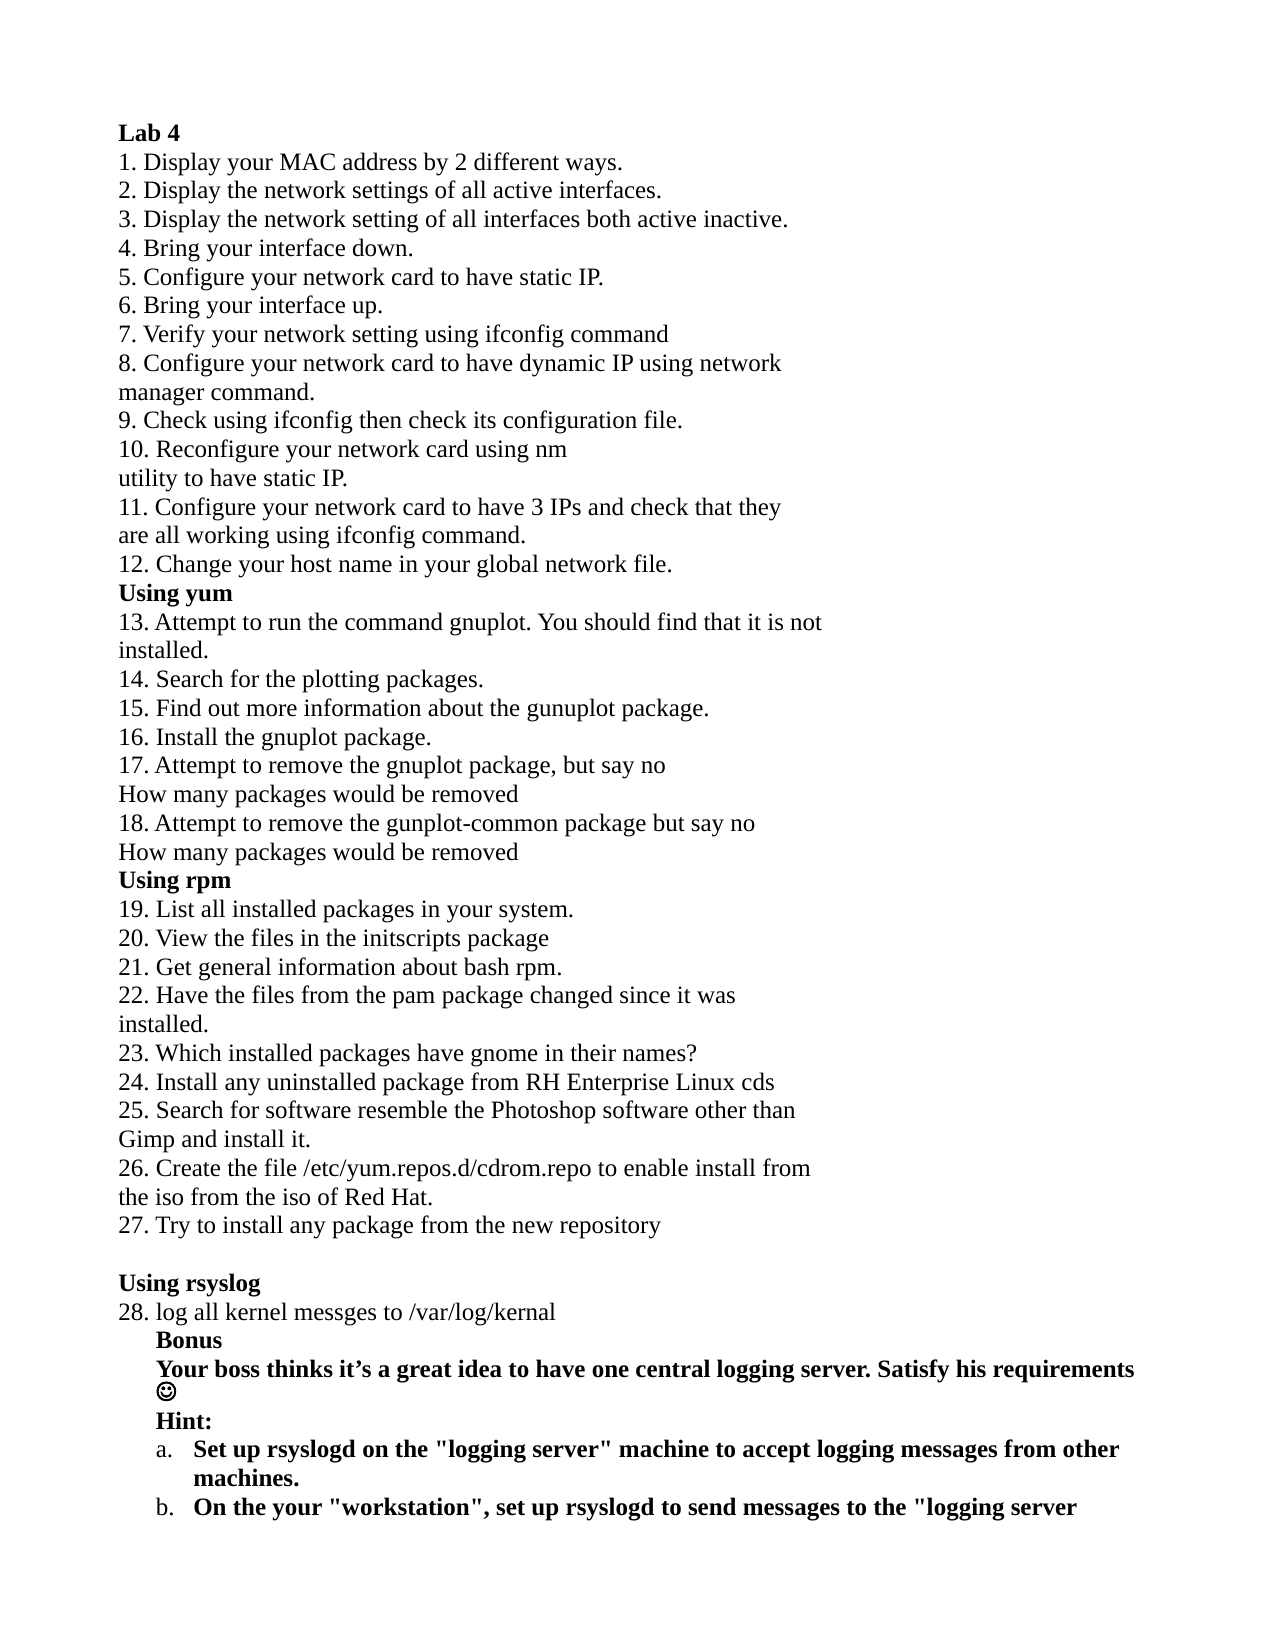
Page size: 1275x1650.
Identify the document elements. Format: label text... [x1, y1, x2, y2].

text 18. Attempt to remove the gunplot-common package but say no [118, 808, 1157, 837]
text 14. Search for the plotting packages. [118, 664, 1157, 693]
text 24. Install any uninstalled package from RH Enterprise Linux cds [118, 1067, 1157, 1096]
text 27. Try to install any package from the new repository [118, 1211, 1157, 1239]
text utility to have static IP. [118, 463, 1157, 492]
text manager command. [118, 377, 1157, 406]
text 5. Configure your network card to have static IP. [118, 262, 1157, 291]
text How many packages would be removed [118, 779, 1157, 808]
text 1. Display your MAC address by 2 different ways. [118, 147, 1157, 176]
text 19. List all installed packages in your system. [118, 894, 1157, 923]
text 17. Attempt to remove the gnuplot package, but say no [118, 751, 1157, 779]
text 12. Change your host name in your global network file. [118, 549, 1157, 578]
list Set up rsyslogd on the "logging server" machine to accept logging messages from other machines. [156, 1434, 1157, 1492]
text How many packages would be removed [118, 837, 1157, 866]
text 26. Create the file /etc/yum.repos.d/cdrom.repo to enable install from [118, 1153, 1157, 1182]
text 13. Attempt to run the command gnuplot. You should find that it is not [118, 607, 1157, 636]
text 20. View the files in the initscripts package [118, 923, 1157, 952]
text 15. Find out more information about the gunuplot package. [118, 693, 1157, 722]
text 11. Configure your network card to have 3 IPs and check that they [118, 492, 1157, 521]
text the iso from the iso of Red Hat. [118, 1182, 1157, 1211]
text 9. Check using ifconfig then check its configuration file. [118, 406, 1157, 434]
text Using rpm [118, 866, 1157, 894]
text Bonus [156, 1326, 1157, 1354]
text Lab 4 [118, 118, 1157, 147]
text 3. Display the network setting of all interfaces both active inactive. [118, 204, 1157, 233]
text Using yum [118, 578, 1157, 607]
text 23. Which installed packages have gnome in their names? [118, 1038, 1157, 1067]
text Hint: [156, 1406, 1157, 1434]
text 25. Search for software resemble the Photoshop software other than [118, 1096, 1157, 1124]
text 22. Have the files from the pam package changed since it was [118, 981, 1157, 1009]
text 16. Install the gnuplot package. [118, 722, 1157, 751]
text installed. [118, 1009, 1157, 1038]
text Using rsyslog [118, 1268, 1157, 1297]
text are all working using ifconfig command. [118, 521, 1157, 549]
list On the your "workstation", set up rsyslogd to send messages to the "logging server [156, 1492, 1157, 1521]
text 10. Reconfigure your network card using nm [118, 434, 1157, 463]
text 4. Bring your interface down. [118, 233, 1157, 262]
text 21. Get general information about bash rpm. [118, 952, 1157, 981]
text installed. [118, 636, 1157, 664]
text 28. log all kernel messges to /var/log/kernal [118, 1297, 1157, 1326]
text 7. Verify your network setting using ifconfig command [118, 319, 1157, 348]
text 2. Display the network settings of all active interfaces. [118, 176, 1157, 204]
text Gimp and install it. [118, 1124, 1157, 1153]
text 6. Bring your interface up. [118, 291, 1157, 319]
text 8. Configure your network card to have dynamic IP using network [118, 348, 1157, 377]
text Your boss thinks it’s a great idea to have one central logging server. Satisfy his requirements  [156, 1354, 1157, 1406]
